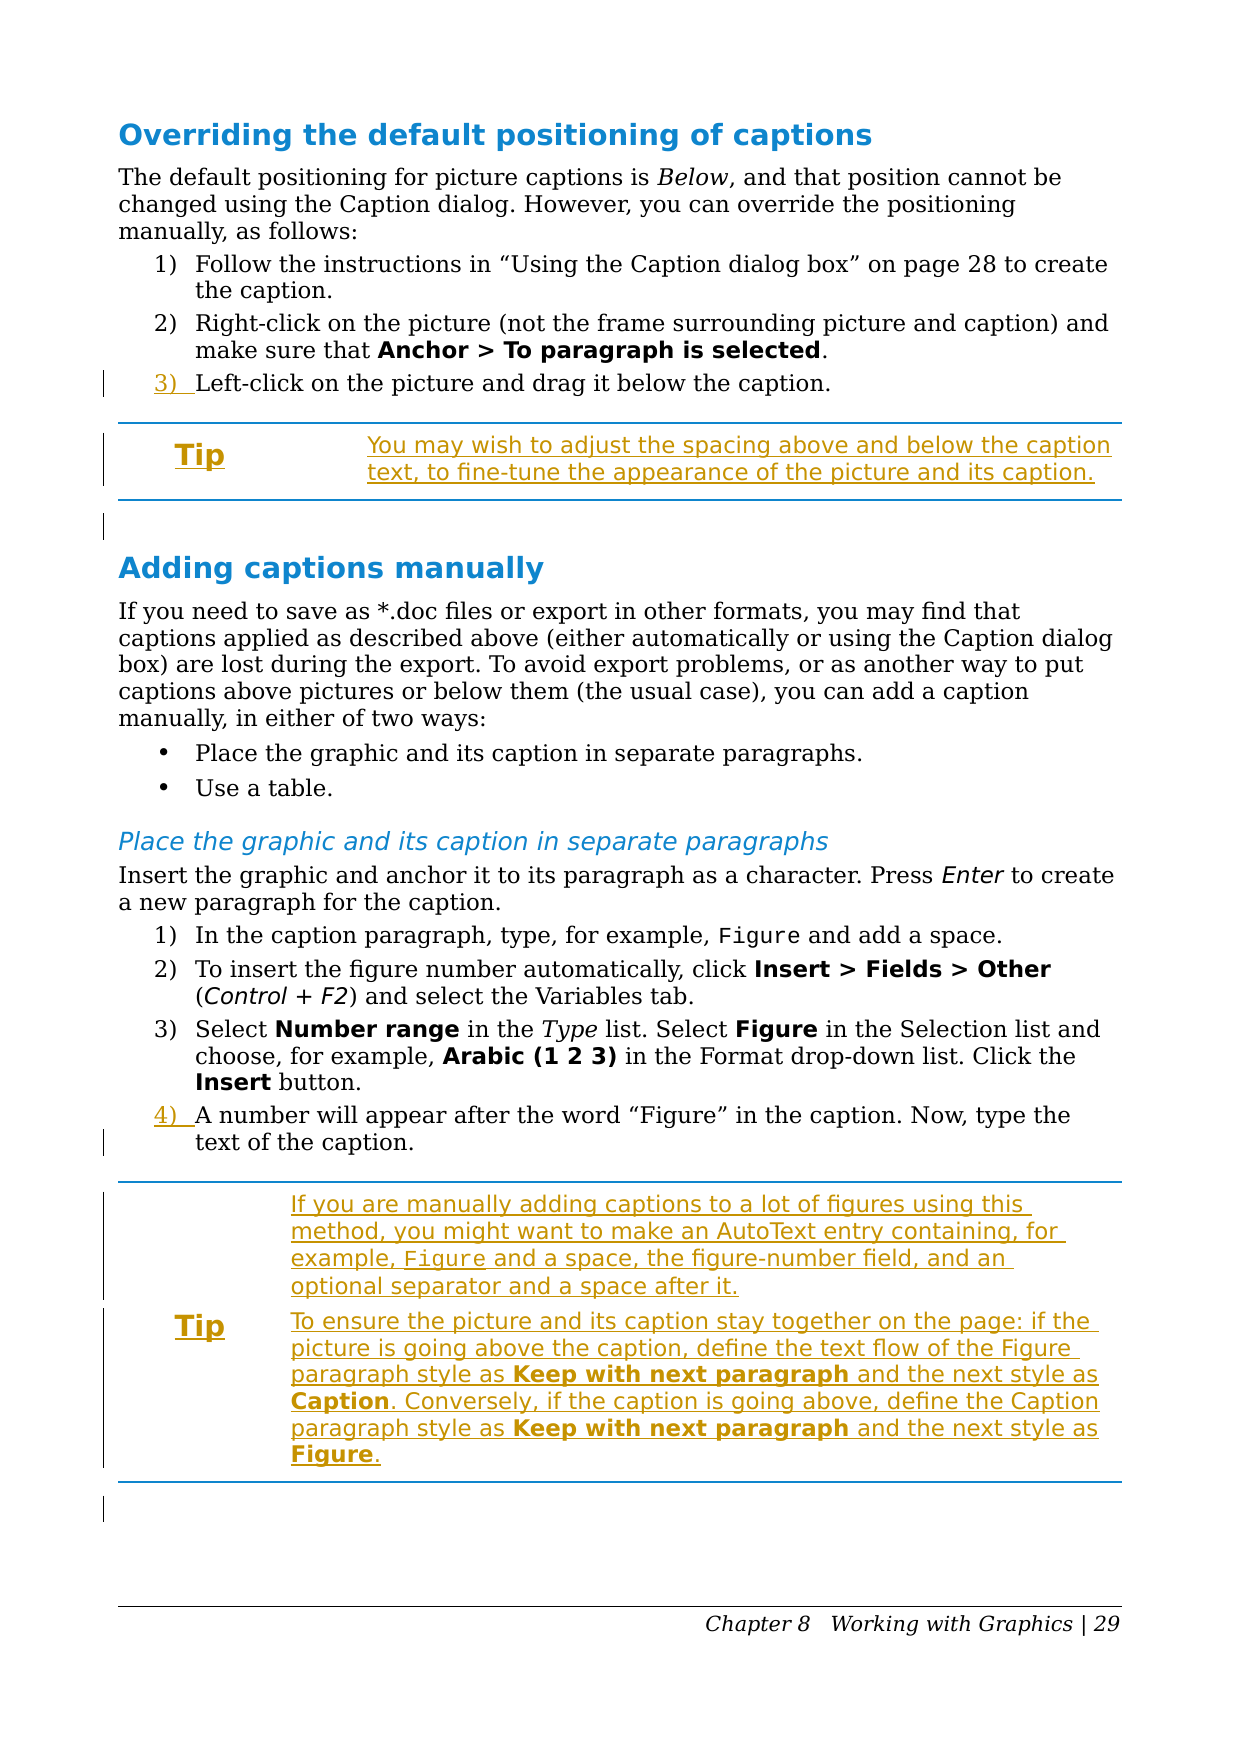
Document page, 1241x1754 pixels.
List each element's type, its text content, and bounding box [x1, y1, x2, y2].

list Insert the graphic and anchor it to its paragraph as a character. Press Enter to create a new paragraph for the caption. [118, 862, 1122, 916]
list A number will appear after the word “Figure” in the caption. Now, type the text of the caption. [177, 1102, 1122, 1156]
list If you need to save as *.doc files or export in other formats, you may find that captions applied as described above (either automatically or using the Caption dialog box) are lost during the export. To avoid export problems, or as another way to put captions above pictures or below them (the usual case), you can add a caption manually, in either of two ways: [118, 598, 1122, 732]
list Right-click on the picture (not the frame surrounding picture and caption) and make sure that Anchor > To paragraph is selected. [177, 311, 1122, 364]
subtitle Place the graphic and its caption in separate paragraphs [118, 827, 1122, 856]
table_header You may wish to adjust the spacing above and below the caption text, to fine-tune the appearance of the picture and its caption. [281, 424, 1122, 499]
list Select Number range in the Type list. Select Figure in the Selection list and choose, for example, Arabic (1 2 3) in the Format drop-down list. Click the Insert button. [177, 1016, 1122, 1096]
list The default positioning for picture captions is Below, and that position cannot be changed using the Caption dialog. However, you can override the positioning manually, as follows: [118, 164, 1122, 244]
list Follow the instructions in “Using the Caption dialog box” on page 28 to create the caption. [177, 251, 1122, 304]
table_header If you are manually adding captions to a lot of figures using this method, you might want to make an AutoText entry containing, for example, Figure and a space, the figure-number field, and an optional separator and a space after it. To ensure the picture and its caption stay together on the page: if the picture is going above the caption, define the text flow of the Figure paragraph style as Keep with next paragraph and the next style as Caption. Conversely, if the caption is going above, define the Caption paragraph style as Keep with next paragraph and the next style as Figure. [281, 1183, 1122, 1481]
list In the caption paragraph, type, for example, Figure and add a space. [177, 922, 1122, 950]
list Use a table. [156, 773, 1122, 803]
table_header Tip [118, 424, 281, 499]
list Place the graphic and its caption in separate paragraphs. [156, 738, 1122, 767]
list To insert the figure number automatically, click Insert > Fields > Other (Control + F2) and select the Variables tab. [177, 957, 1122, 1010]
subtitle Adding captions manually [118, 552, 1122, 586]
list Left-click on the picture and drag it below the caption. [177, 370, 1122, 397]
subtitle Overriding the default positioning of captions [118, 118, 1122, 152]
table_header Tip [118, 1183, 281, 1481]
